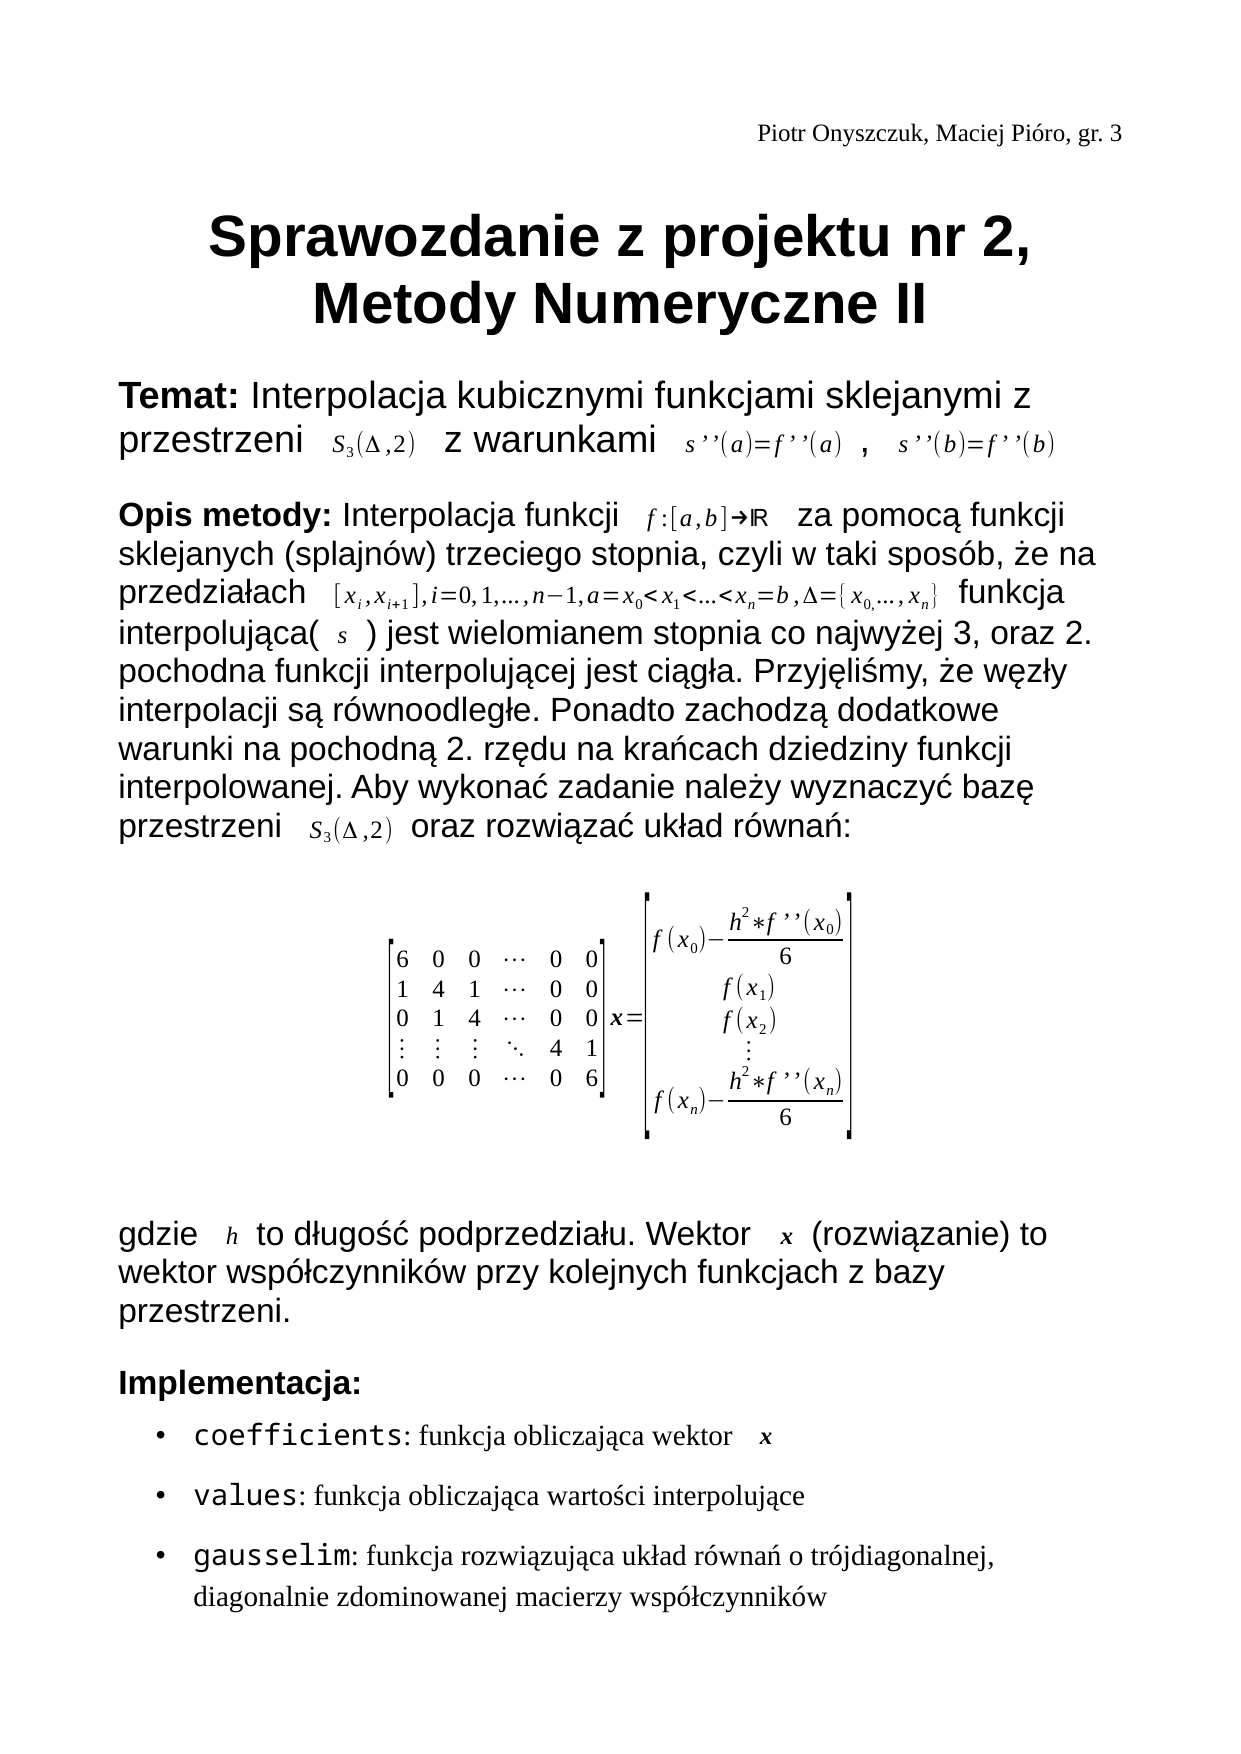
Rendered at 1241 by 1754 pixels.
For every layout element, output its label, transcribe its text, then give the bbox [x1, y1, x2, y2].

subtitle gdzie to długość podprzedziału. Wektor (rozwiązanie) to wektor współczynników przy kolejnych funkcjach z bazy przestrzeni. [118, 1214, 1122, 1329]
subtitle Implementacja: [118, 1363, 1122, 1402]
list gausselim: funkcja rozwiązująca układ równań o trójdiagonalnej, diagonalnie zdominowanej macierzy współczynników [156, 1534, 1122, 1613]
title Sprawozdanie z projektu nr 2, Metody Numeryczne II [118, 201, 1122, 336]
list coefficients: funkcja obliczająca wektor [156, 1414, 1122, 1454]
subtitle Temat: Interpolacja kubicznymi funkcjami sklejanymi z przestrzeni z warunkami , [118, 373, 1122, 461]
subtitle Opis metody: Interpolacja funkcji za pomocą funkcji sklejanych (splajnów) trzeciego stopnia, czyli w taki sposób, że na przedziałach funkcja interpolująca() jest wielomianem stopnia co najwyżej 3, oraz 2. pochodna funkcji interpolującej jest ciągła. Przyjęliśmy, że węzły interpolacji są równoodległe. Ponadto zachodzą dodatkowe warunki na pochodną 2. rzędu na krańcach dziedziny funkcji interpolowanej. Aby wykonać zadanie należy wyznaczyć bazę przestrzeni oraz rozwiązać układ równań: [118, 495, 1122, 847]
list values: funkcja obliczająca wartości interpolujące [156, 1474, 1122, 1514]
